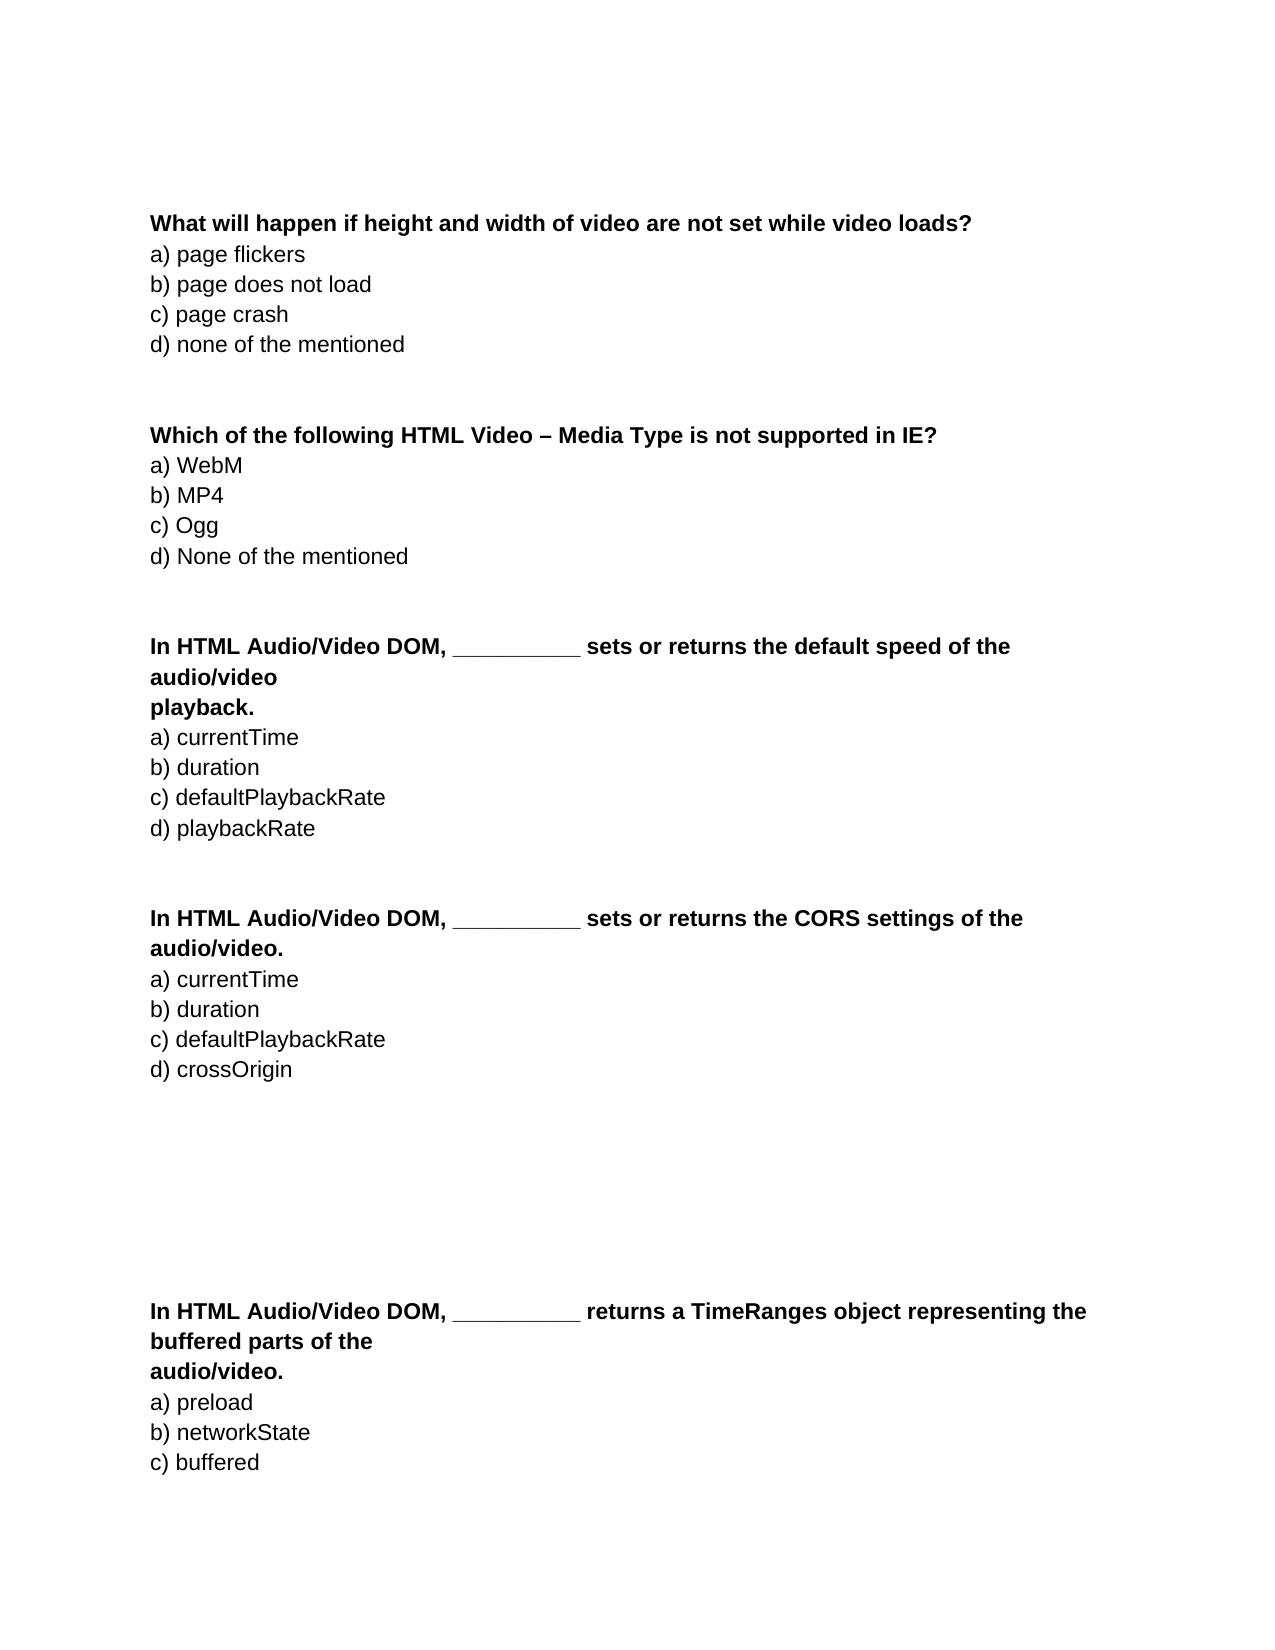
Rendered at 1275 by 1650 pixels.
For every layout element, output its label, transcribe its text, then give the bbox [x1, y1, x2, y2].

text In HTML Audio/Video DOM, __________ sets or returns the default speed of the audio/video [150, 633, 1125, 690]
text d) None of the mentioned [150, 543, 1125, 569]
text d) crossOrigin [150, 1056, 1125, 1083]
text b) duration [150, 996, 1125, 1022]
text d) playbackRate [150, 814, 1125, 841]
text buffered parts of the [150, 1328, 1125, 1354]
text a) currentTime [150, 966, 1125, 992]
text b) MP4 [150, 482, 1125, 509]
text What will happen if height and width of video are not set while video loads? [150, 210, 1125, 237]
text b) duration [150, 754, 1125, 781]
text a) WebM [150, 452, 1125, 478]
text a) currentTime [150, 724, 1125, 750]
text c) Ogg [150, 512, 1125, 539]
text c) defaultPlaybackRate [150, 784, 1125, 811]
text Which of the following HTML Video – Media Type is not supported in IE? [150, 422, 1125, 448]
text In HTML Audio/Video DOM, __________ sets or returns the CORS settings of the audio/video. [150, 905, 1125, 962]
text audio/video. [150, 1358, 1125, 1385]
text a) page flickers [150, 241, 1125, 267]
text b) networkState [150, 1419, 1125, 1445]
text playback. [150, 694, 1125, 720]
text c) buffered [150, 1449, 1125, 1475]
text a) preload [150, 1388, 1125, 1415]
text In HTML Audio/Video DOM, __________ returns a TimeRanges object representing the [150, 1298, 1125, 1324]
text c) defaultPlaybackRate [150, 1026, 1125, 1052]
text d) none of the mentioned [150, 331, 1125, 358]
text c) page crash [150, 301, 1125, 327]
text b) page does not load [150, 271, 1125, 297]
